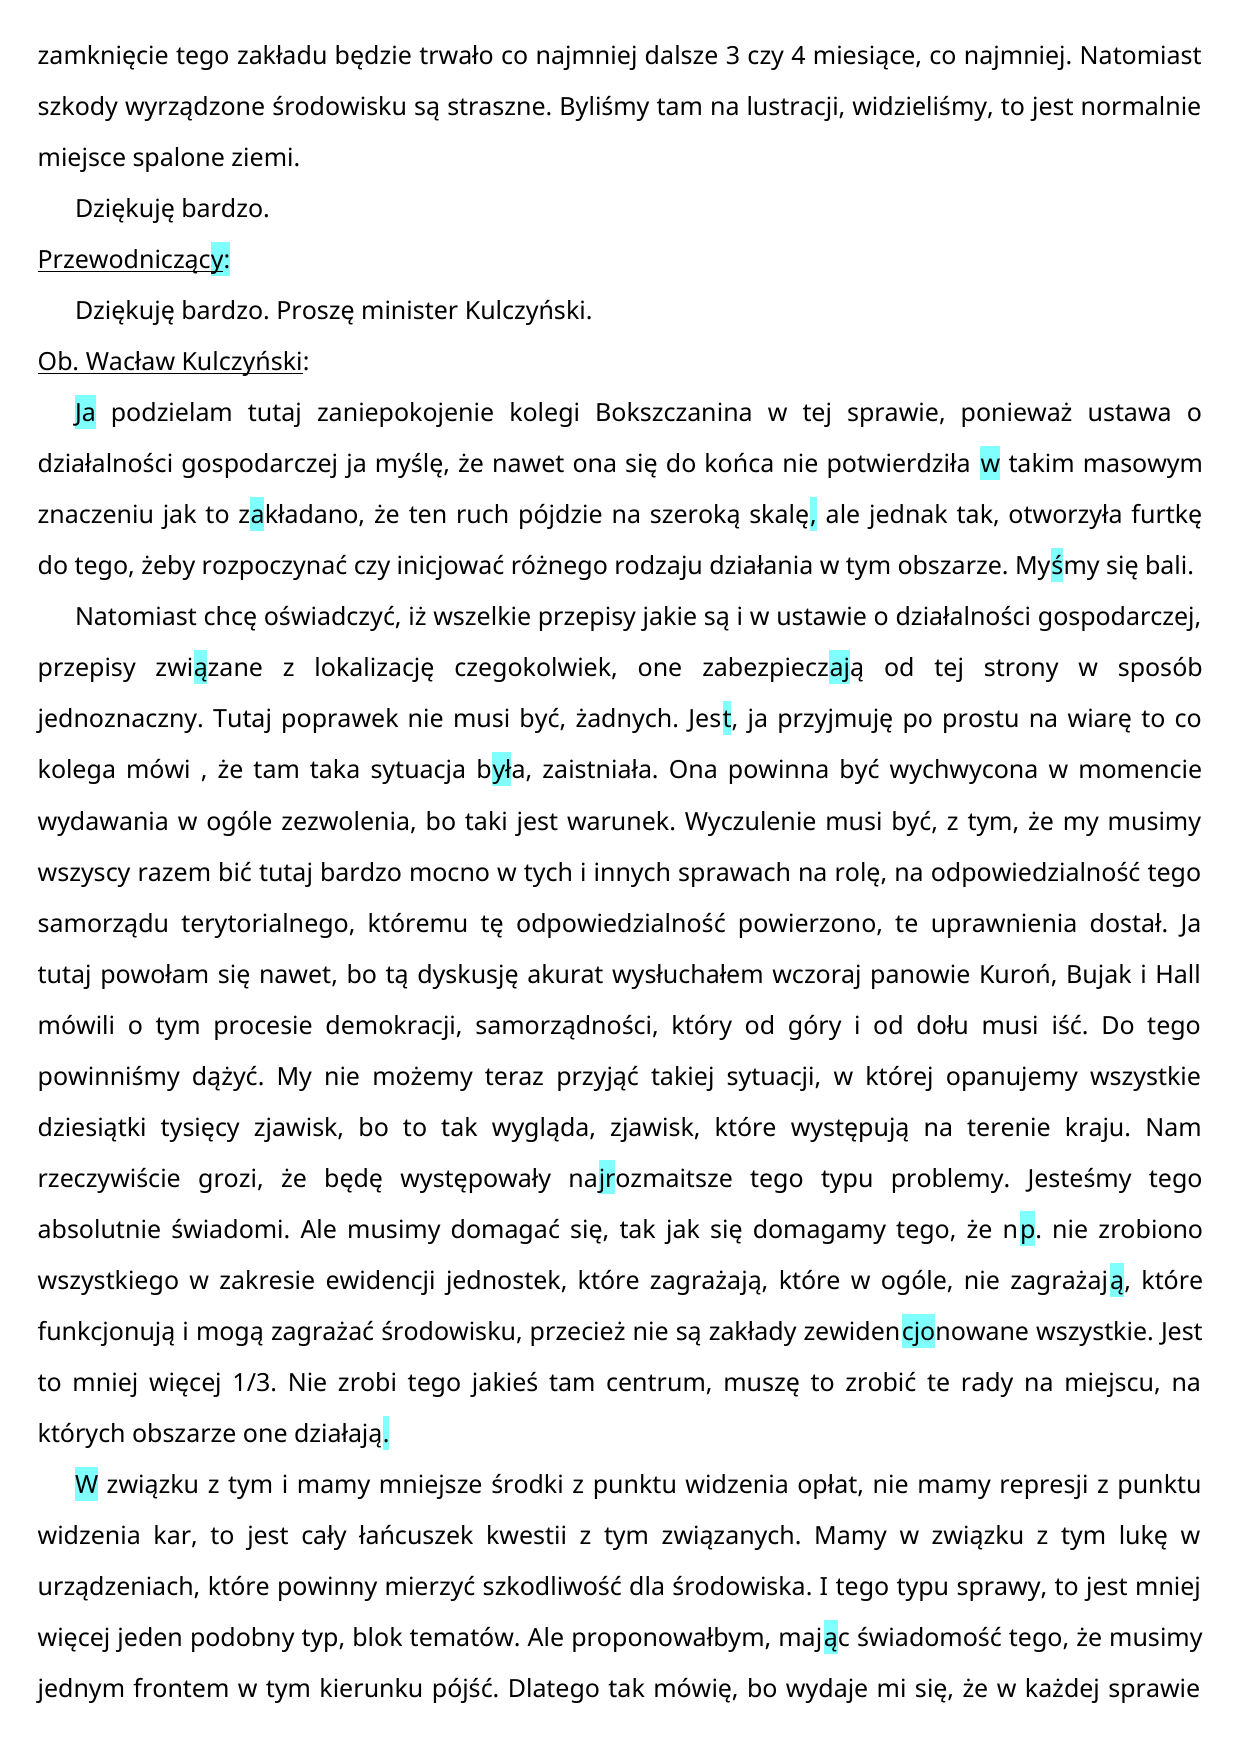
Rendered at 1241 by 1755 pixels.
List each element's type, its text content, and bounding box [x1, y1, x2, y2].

text W związku z tym i mamy mniejsze środki z punktu widzenia opłat, nie mamy represji z punktu widzenia kar, to jest cały łańcuszek kwestii z tym związanych. Mamy w związku z tym lukę w urządzeniach, które powinny mierzyć szkodliwość dla środowiska. I tego typu sprawy, to jest mniej więcej jeden podobny typ, blok tematów. Ale proponowałbym, mając świadomość tego, że musimy jednym frontem w tym kierunku pójść. Dlatego tak mówię, bo wydaje mi się, że w każdej sprawie [37, 1467, 1203, 1705]
text Natomiast chcę oświadczyć, iż wszelkie przepisy jakie są i w ustawie o działalności gospodarczej, przepisy związane z lokalizację czegokolwiek, one zabezpieczają od tej strony w sposób jednoznaczny. Tutaj poprawek nie musi być, żadnych. Jest, ja przyjmuję po prostu na wiarę to co kolega mówi , że tam taka sytuacja była, zaistniała. Ona powinna być wychwycona w momencie wydawania w ogóle zezwolenia, bo taki jest warunek. Wyczulenie musi być, z tym, że my musimy wszyscy razem bić tutaj bardzo mocno w tych i innych sprawach na rolę, na odpowiedzialność tego samorządu terytorialnego, któremu tę odpowiedzialność powierzono, te uprawnienia dostał. Ja tutaj powołam się nawet, bo tą dyskusję akurat wysłuchałem wczoraj panowie Kuroń, Bujak i Hall mówili o tym procesie demokracji, samorządności, który od góry i od dołu musi iść. Do tego powinniśmy dążyć. My nie możemy teraz przyjąć takiej sytuacji, w której opanujemy wszystkie dziesiątki tysięcy zjawisk, bo to tak wygląda, zjawisk, które występują na terenie kraju. Nam rzeczywiście grozi, że będę występowały najrozmaitsze tego typu problemy. Jesteśmy tego absolutnie świadomi. Ale musimy domagać się, tak jak się domagamy tego, że np. nie zrobiono wszystkiego w zakresie ewidencji jednostek, które zagrażają, które w ogóle, nie zagrażają, które funkcjonują i mogą zagrażać środowisku, przecież nie są zakłady zewidencjonowane wszystkie. Jest to mniej więcej 1/3. Nie zrobi tego jakieś tam centrum, muszę to zrobić te rady na miejscu, na których obszarze one działają. [37, 599, 1203, 1450]
text Ja podzielam tutaj zaniepokojenie kolegi Bokszczanina w tej sprawie, ponieważ ustawa o działalności gospodarczej ja myślę, że nawet ona się do końca nie potwierdziła w takim masowym znaczeniu jak to zakładano, że ten ruch pójdzie na szeroką skalę, ale jednak tak, otworzyła furtkę do tego, żeby rozpoczynać czy inicjować różnego rodzaju działania w tym obszarze. Myśmy się bali. [37, 395, 1203, 582]
text Ob. Wacław Kulczyński: [37, 344, 1203, 378]
text zamknięcie tego zakładu będzie trwało co najmniej dalsze 3 czy 4 miesiące, co najmniej. Natomiast szkody wyrządzone środowisku są straszne. Byliśmy tam na lustracji, widzieliśmy, to jest normalnie miejsce spalone ziemi. [37, 37, 1203, 174]
text Dziękuję bardzo. [37, 191, 1203, 225]
text Przewodniczący: [37, 242, 1203, 276]
text Dziękuję bardzo. Proszę minister Kulczyński. [37, 293, 1203, 327]
